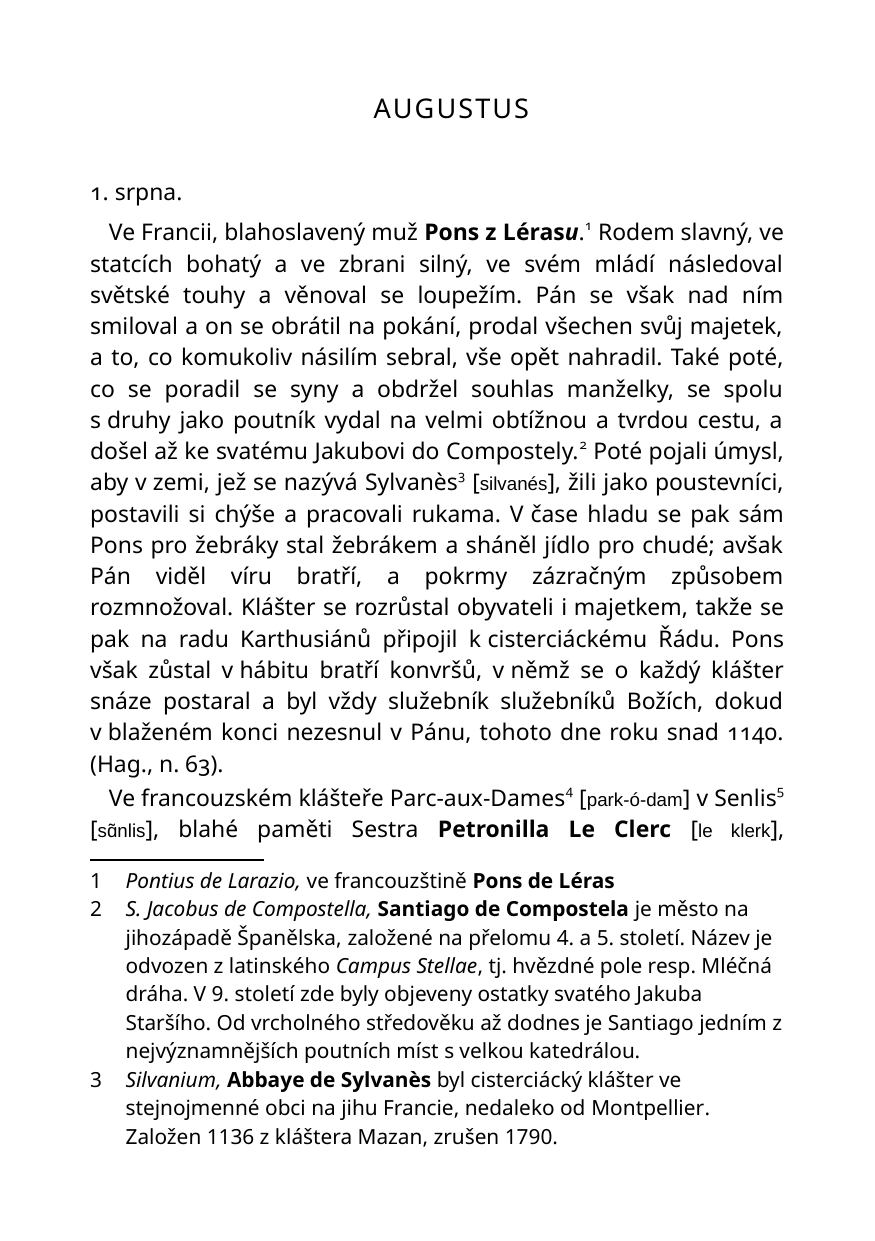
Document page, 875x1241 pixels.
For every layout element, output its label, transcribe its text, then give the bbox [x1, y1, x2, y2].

text Ve francouzském klášteře Parc-aux-Dames [park-ó-dam] v Senlis [sɑ̃nlis], blahé paměti Sestra Petronilla Le Clerc [le klerk], [90, 782, 784, 844]
text Pontius de Larazio, ve francouzštině Pons de Léras [90, 866, 784, 894]
text 1. srpna. [90, 176, 784, 207]
text Ve Francii, blahoslavený muž Pons z Lérasu. Rodem slavný, ve statcích bohatý a ve zbrani silný, ve svém mládí následoval světské touhy a věnoval se loupežím. Pán se však nad ním smiloval a on se obrátil na pokání, prodal všechen svůj majetek, a to, co komukoliv násilím sebral, vše opět nahradil. Také poté, co se poradil se syny a obdržel souhlas manželky, se spolu s druhy jako poutník vydal na velmi obtížnou a tvrdou cestu, a došel až ke svatému Jakubovi do Compostely. Poté pojali úmysl, aby v zemi, jež se nazývá Sylvanès [silvanés], žili jako poustevníci, postavili si chýše a pracovali rukama. V čase hladu se pak sám Pons pro žebráky stal žebrákem a sháněl jídlo pro chudé; avšak Pán viděl víru bratří, a pokrmy zázračným způsobem rozmnožoval. Klášter se rozrůstal obyvateli i majetkem, takže se pak na radu Karthusiánů připojil k cisterciáckému Řádu. Pons však zůstal v hábitu bratří konvršů, v němž se o každý klášter snáze postaral a byl vždy služebník služebníků Božích, dokud v blaženém konci nezesnul v Pánu, tohoto dne roku snad 1140. (Hag., n. 63). [90, 216, 784, 779]
text S. Jacobus de Compostella, Santiago de Compostela je město na jihozápadě Španělska, založené na přelomu 4. a 5. století. Název je odvozen z latinského Campus Stellae, tj. hvězdné pole resp. Mléčná dráha. V 9. století zde byly objeveny ostatky svatého Jakuba Staršího. Od vrcholného středověku až dodnes je Santiago jedním z nejvýznamnějších poutních míst s velkou katedrálou. [90, 894, 784, 1065]
text AUGUSTUS [90, 90, 784, 127]
text Silvanium, Abbaye de Sylvanès byl cisterciácký klášter ve stejnojmenné obci na jihu Francie, nedaleko od Montpellier. Založen 1136 z kláštera Mazan, zrušen 1790. [90, 1065, 784, 1150]
